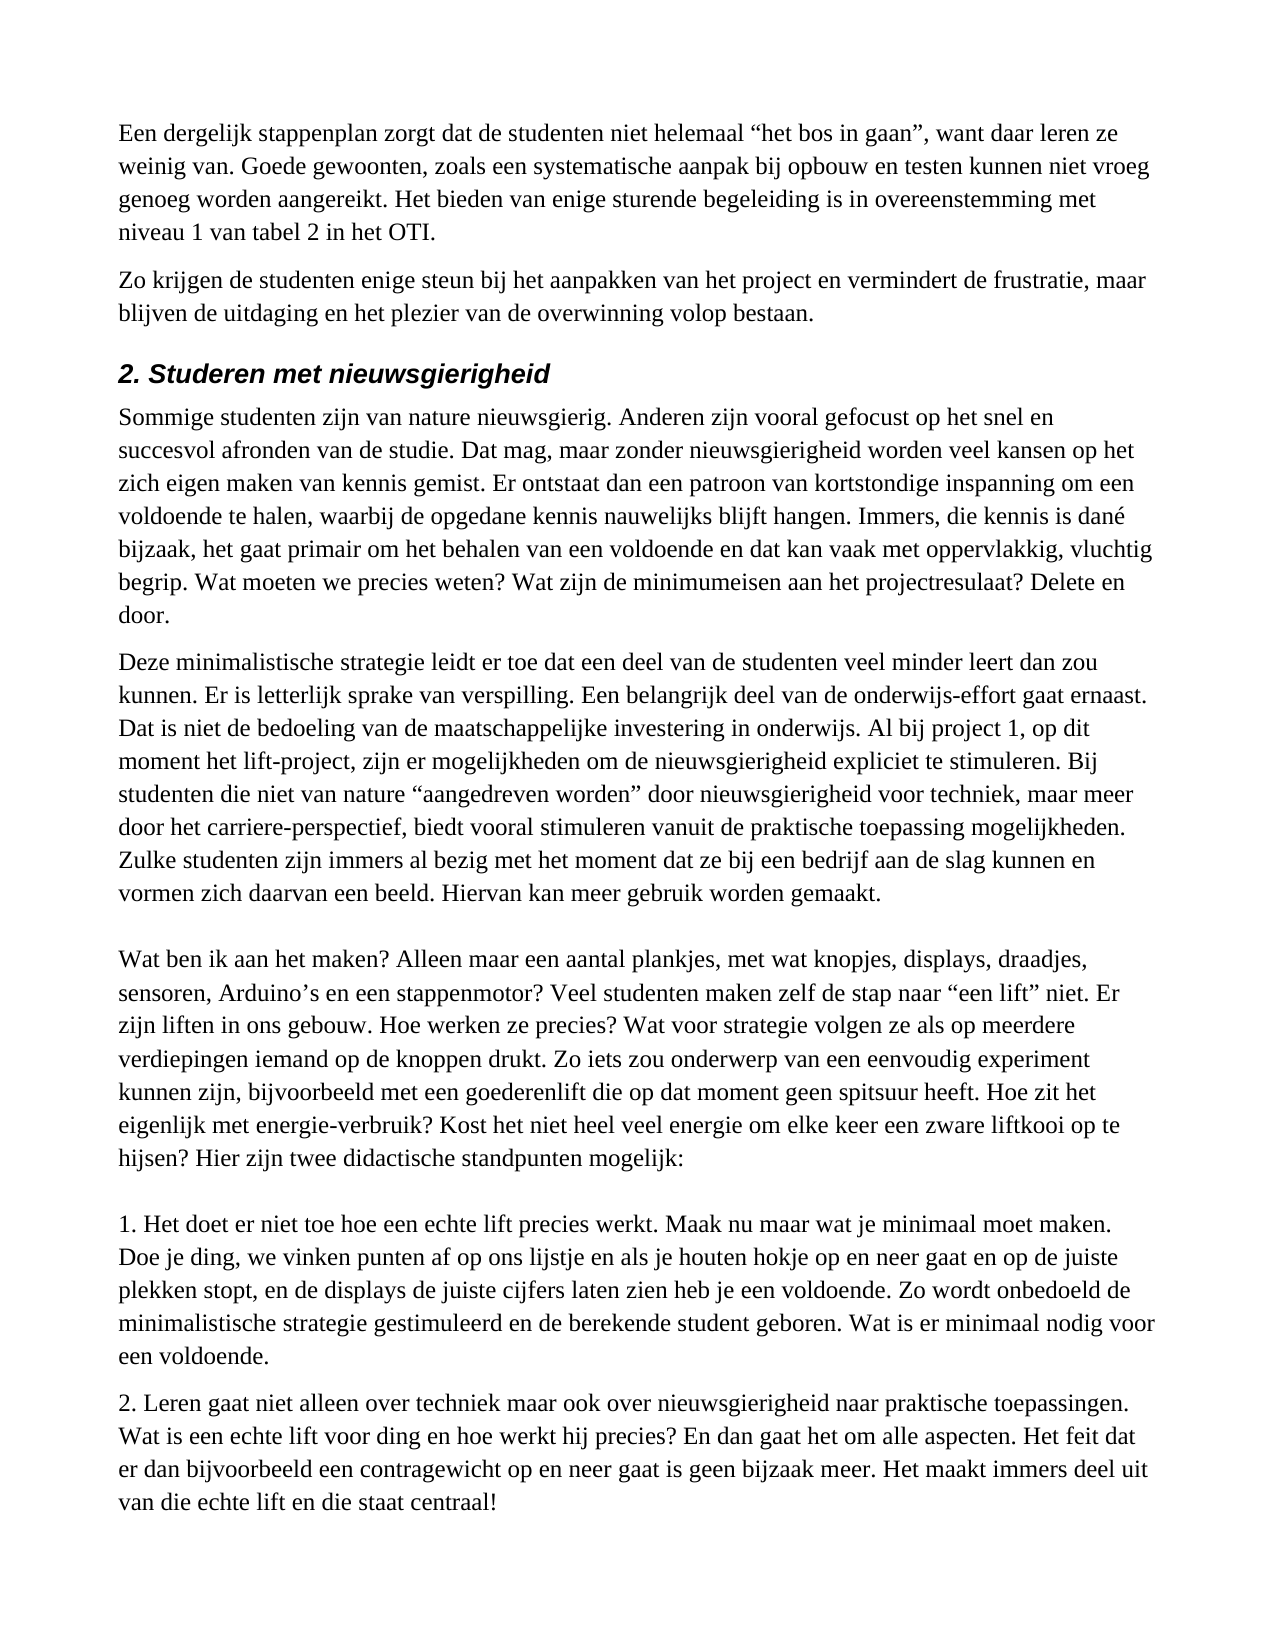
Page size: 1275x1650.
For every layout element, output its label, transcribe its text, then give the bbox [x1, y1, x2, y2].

text Sommige studenten zijn van nature nieuwsgierig. Anderen zijn vooral gefocust op het snel en succesvol afronden van de studie. Dat mag, maar zonder nieuwsgierigheid worden veel kansen op het zich eigen maken van kennis gemist. Er ontstaat dan een patroon van kortstondige inspanning om een voldoende te halen, waarbij de opgedane kennis nauwelijks blijft hangen. Immers, die kennis is dané bijzaak, het gaat primair om het behalen van een voldoende en dat kan vaak met oppervlakkig, vluchtig begrip. Wat moeten we precies weten? Wat zijn de minimumeisen aan het projectresulaat? Delete en door. [118, 402, 1157, 628]
subtitle 2. Studeren met nieuwsgierigheid [118, 358, 1157, 389]
text Deze minimalistische strategie leidt er toe dat een deel van de studenten veel minder leert dan zou kunnen. Er is letterlijk sprake van verspilling. Een belangrijk deel van de onderwijs-effort gaat ernaast. Dat is niet de bedoeling van de maatschappelijke investering in onderwijs. Al bij project 1, op dit moment het lift-project, zijn er mogelijkheden om de nieuwsgierigheid expliciet te stimuleren. Bij studenten die niet van nature “aangedreven worden” door nieuwsgierigheid voor techniek, maar meer door het carriere-perspectief, biedt vooral stimuleren vanuit de praktische toepassing mogelijkheden. Zulke studenten zijn immers al bezig met het moment dat ze bij een bedrijf aan de slag kunnen en vormen zich daarvan een beeld. Hiervan kan meer gebruik worden gemaakt. Wat ben ik aan het maken? Alleen maar een aantal plankjes, met wat knopjes, displays, draadjes, sensoren, Arduino’s en een stappenmotor? Veel studenten maken zelf de stap naar “een lift” niet. Er zijn liften in ons gebouw. Hoe werken ze precies? Wat voor strategie volgen ze als op meerdere verdiepingen iemand op de knoppen drukt. Zo iets zou onderwerp van een eenvoudig experiment kunnen zijn, bijvoorbeeld met een goederenlift die op dat moment geen spitsuur heeft. Hoe zit het eigenlijk met energie-verbruik? Kost het niet heel veel energie om elke keer een zware liftkooi op te hijsen? Hier zijn twee didactische standpunten mogelijk: 1. Het doet er niet toe hoe een echte lift precies werkt. Maak nu maar wat je minimaal moet maken. Doe je ding, we vinken punten af op ons lijstje en als je houten hokje op en neer gaat en op de juiste plekken stopt, en de displays de juiste cijfers laten zien heb je een voldoende. Zo wordt onbedoeld de minimalistische strategie gestimuleerd en de berekende student geboren. Wat is er minimaal nodig voor een voldoende. [118, 647, 1157, 1369]
text 2. Leren gaat niet alleen over techniek maar ook over nieuwsgierigheid naar praktische toepassingen. Wat is een echte lift voor ding en hoe werkt hij precies? En dan gaat het om alle aspecten. Het feit dat er dan bijvoorbeeld een contragewicht op en neer gaat is geen bijzaak meer. Het maakt immers deel uit van die echte lift en die staat centraal! [118, 1388, 1157, 1516]
text Zo krijgen de studenten enige steun bij het aanpakken van het project en vermindert de frustratie, maar blijven de uitdaging en het plezier van de overwinning volop bestaan. [118, 265, 1157, 327]
text Een dergelijk stappenplan zorgt dat de studenten niet helemaal “het bos in gaan”, want daar leren ze weinig van. Goede gewoonten, zoals een systematische aanpak bij opbouw en testen kunnen niet vroeg genoeg worden aangereikt. Het bieden van enige sturende begeleiding is in overeenstemming met niveau 1 van tabel 2 in het OTI. [118, 118, 1157, 246]
